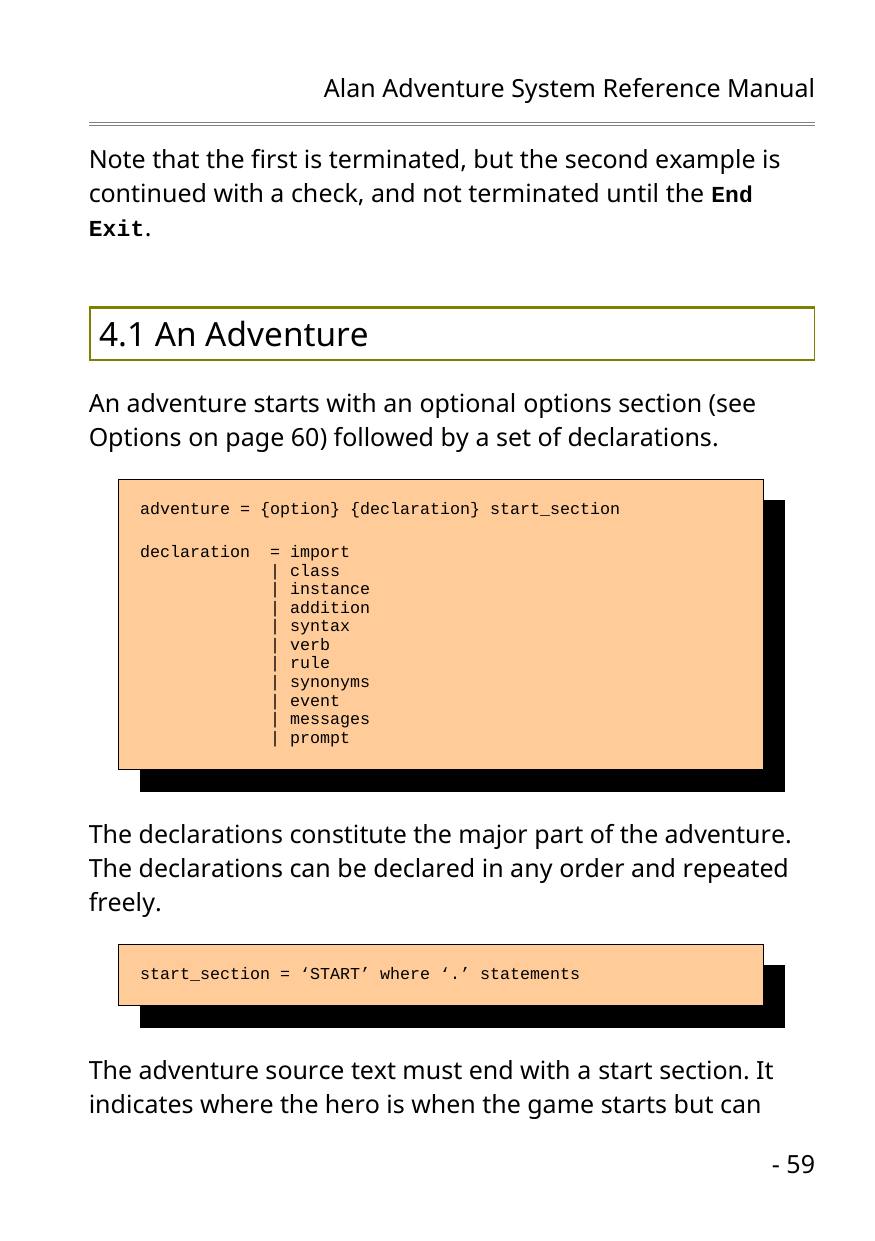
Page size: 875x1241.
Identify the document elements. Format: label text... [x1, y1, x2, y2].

text An adventure starts with an optional options section (see Options on page 48) fol­lowed by a set of declarations. [88, 386, 815, 454]
text Note that the first is terminated, but the second example is continued with a check, and not terminated until the End Exit. [88, 142, 815, 244]
text The adventure source text must end with a start section. It indicates where the hero is when the game starts but can [88, 1053, 815, 1121]
text declaration = import | class | instance | addition | syntax | verb | rule | synonyms | event | messages | prompt [119, 522, 763, 769]
subtitle An Adventure [91, 309, 814, 359]
text The declarations constitute the major part of the adventure. The declarations can be declared in any order and repeated freely. [88, 817, 815, 919]
text adventure = {option} {declaration} start_section [119, 480, 763, 519]
text start_section = ‘START’ where ‘.’ statements [119, 945, 763, 1005]
